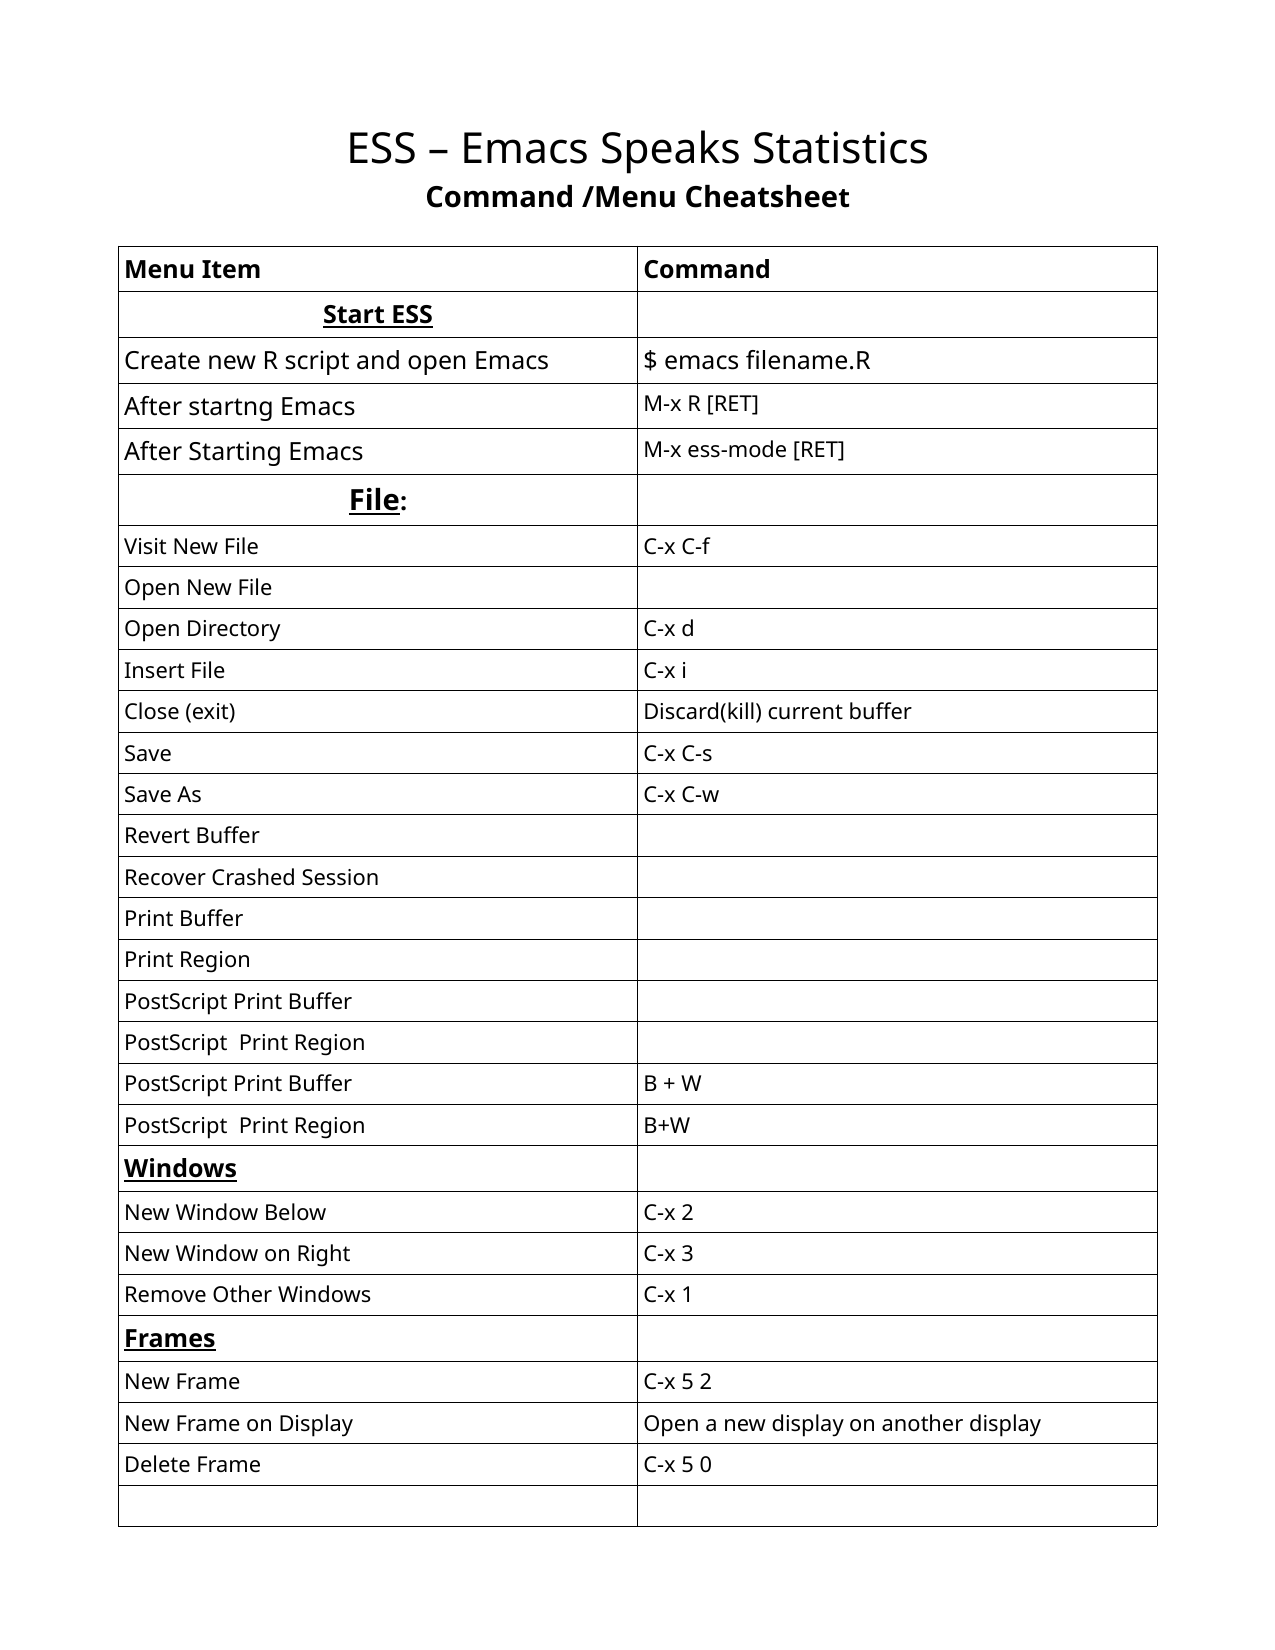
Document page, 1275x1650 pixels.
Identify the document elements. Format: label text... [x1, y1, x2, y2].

table_cell File: [119, 475, 637, 525]
table_header Menu Item [119, 247, 637, 291]
table_cell After startng Emacs [119, 384, 637, 428]
table_cell Open a new display on another display [638, 1403, 1157, 1443]
table_cell C-x i [638, 650, 1157, 690]
table_cell PostScript Print Region [119, 1022, 637, 1062]
table_cell Windows [119, 1146, 637, 1191]
table_cell [638, 475, 1157, 525]
table_cell C-x C-f [638, 526, 1157, 566]
table_cell Open Directory [119, 609, 637, 649]
table_cell Create new R script and open Emacs [119, 338, 637, 382]
table_cell [638, 981, 1157, 1021]
table_cell [638, 292, 1157, 337]
table_cell B + W [638, 1064, 1157, 1104]
table_cell Recover Crashed Session [119, 857, 637, 897]
table_cell PostScript Print Buffer [119, 1064, 637, 1104]
table_cell [638, 567, 1157, 608]
table_cell M-x R [RET] [638, 384, 1157, 428]
table_cell C-x 3 [638, 1233, 1157, 1273]
table_cell C-x d [638, 609, 1157, 649]
table_cell [638, 1316, 1157, 1361]
table_cell B+W [638, 1105, 1157, 1145]
table_cell C-x 1 [638, 1275, 1157, 1315]
table_cell C-x 5 2 [638, 1362, 1157, 1402]
table_cell [638, 940, 1157, 980]
table_cell New Frame on Display [119, 1403, 637, 1443]
table_cell Delete Frame [119, 1444, 637, 1484]
table_cell [638, 815, 1157, 856]
table_cell Insert File [119, 650, 637, 690]
table_cell Save As [119, 774, 637, 814]
table_cell Remove Other Windows [119, 1275, 637, 1315]
table_cell New Window on Right [119, 1233, 637, 1273]
table_cell C-x 5 0 [638, 1444, 1157, 1484]
table_cell New Window Below [119, 1192, 637, 1232]
table_cell Visit New File [119, 526, 637, 566]
table_cell M-x ess-mode [RET] [638, 429, 1157, 474]
table_cell [638, 857, 1157, 897]
table_cell [638, 1486, 1157, 1526]
table_cell PostScript Print Buffer [119, 981, 637, 1021]
table_cell Frames [119, 1316, 637, 1361]
table_cell Close (exit) [119, 691, 637, 732]
table_header Command [638, 247, 1157, 291]
table_cell PostScript Print Region [119, 1105, 637, 1145]
table_cell $ emacs filename.R [638, 338, 1157, 382]
table_cell After Starting Emacs [119, 429, 637, 474]
table_cell C-x C-w [638, 774, 1157, 814]
table_cell Start ESS [119, 292, 637, 337]
table_cell Discard(kill) current buffer [638, 691, 1157, 732]
table_cell [119, 1486, 637, 1526]
table_cell [638, 898, 1157, 938]
table_cell [638, 1146, 1157, 1191]
table_cell C-x 2 [638, 1192, 1157, 1232]
table_cell C-x C-s [638, 733, 1157, 773]
table_cell New Frame [119, 1362, 637, 1402]
table_cell Open New File [119, 567, 637, 608]
table_cell Print Buffer [119, 898, 637, 938]
table_cell Save [119, 733, 637, 773]
table_cell Print Region [119, 940, 637, 980]
table_cell [638, 1022, 1157, 1062]
table_cell Revert Buffer [119, 815, 637, 856]
